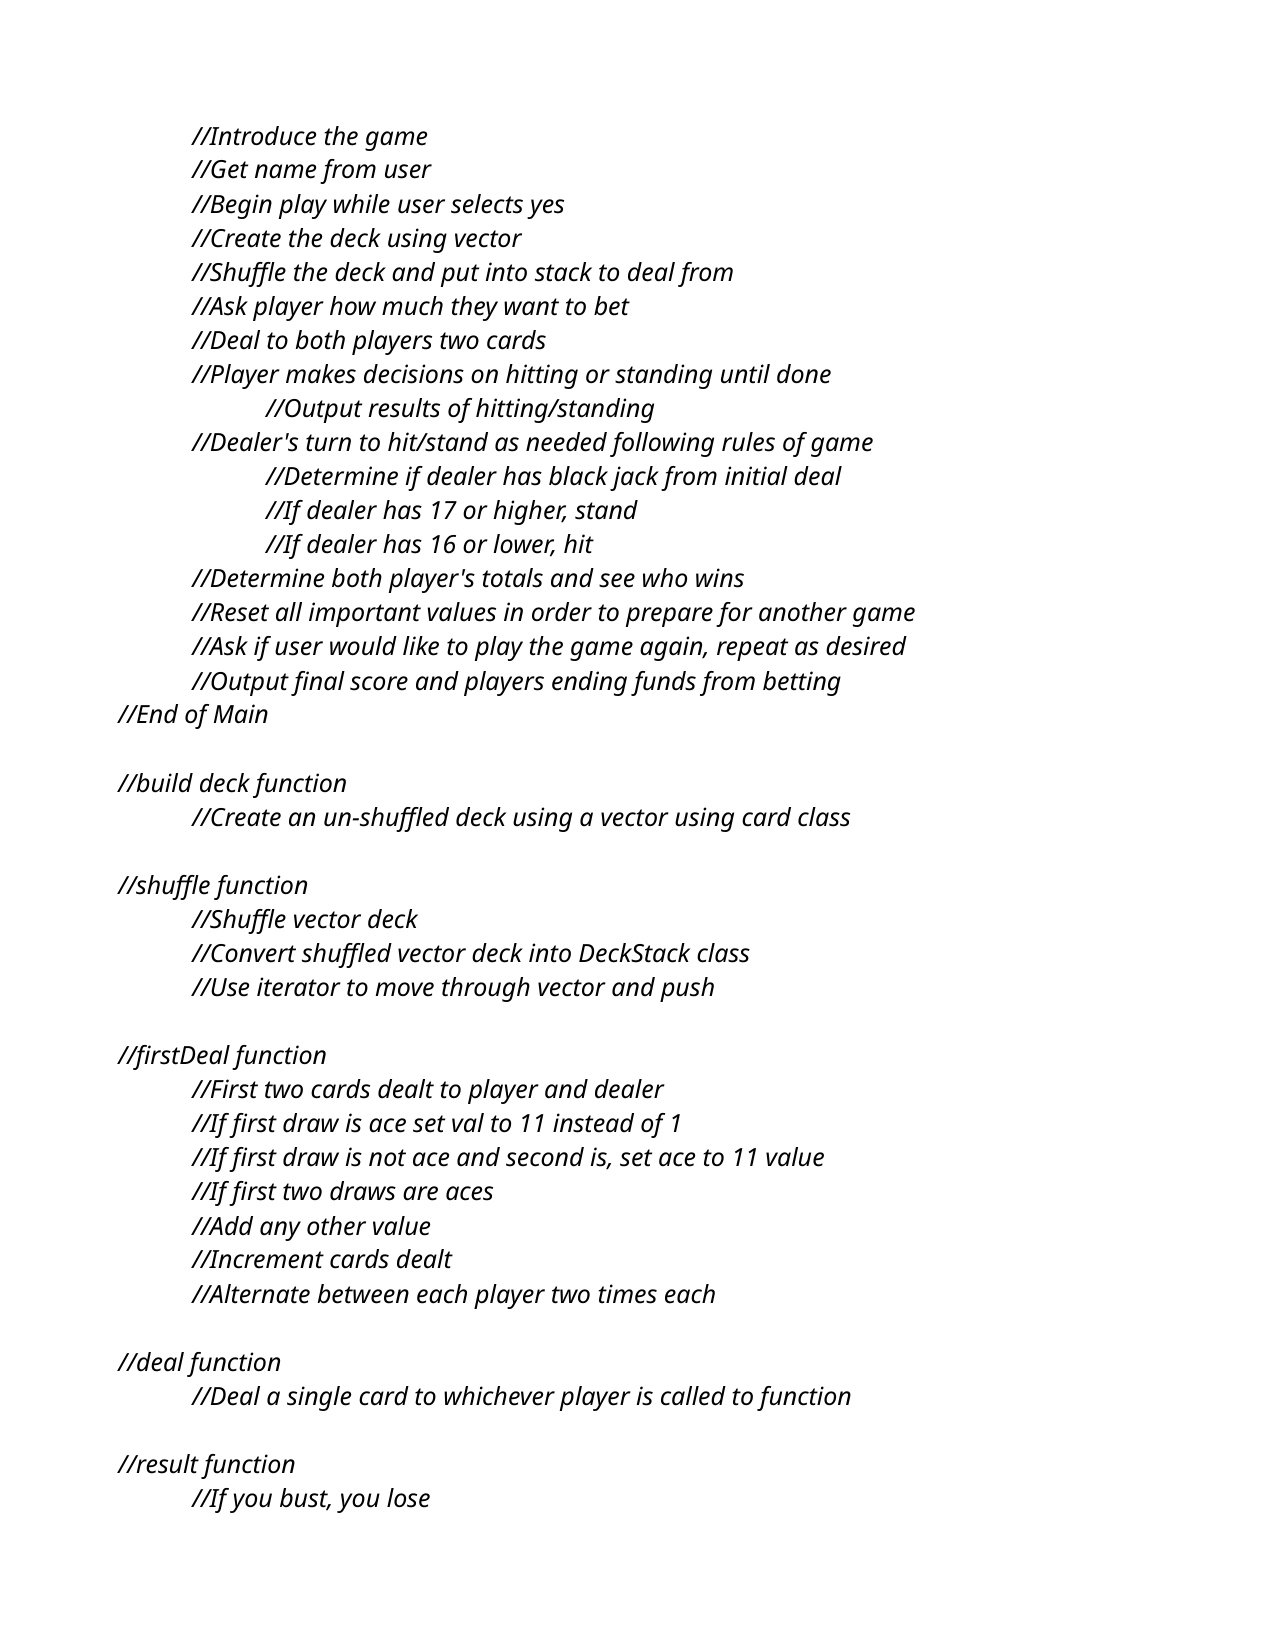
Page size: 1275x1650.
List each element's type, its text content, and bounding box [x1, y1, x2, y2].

text //Alternate between each player two times each [118, 1276, 1157, 1310]
text //Shuffle vector deck [118, 902, 1157, 936]
text //End of Main [118, 697, 1157, 731]
text //If first draw is not ace and second is, set ace to 11 value [118, 1140, 1157, 1174]
text //If dealer has 17 or higher, stand [118, 493, 1157, 527]
text //firstDeal function [118, 1038, 1157, 1072]
text //If first two draws are aces [118, 1174, 1157, 1208]
text //Deal a single card to whichever player is called to function [118, 1378, 1157, 1412]
text //If dealer has 16 or lower, hit [118, 527, 1157, 561]
text //Get name from user [118, 152, 1157, 186]
text //build deck function [118, 765, 1157, 799]
text //Reset all important values in order to prepare for another game [118, 595, 1157, 629]
text //Player makes decisions on hitting or standing until done [118, 357, 1157, 391]
text //Begin play while user selects yes [118, 186, 1157, 220]
text //Deal to both players two cards [118, 322, 1157, 357]
text //result function [118, 1447, 1157, 1481]
text //Convert shuffled vector deck into DeckStack class [118, 936, 1157, 970]
text //Output results of hitting/standing [118, 391, 1157, 425]
text //If you bust, you lose [118, 1481, 1157, 1515]
text //Shuffle the deck and put into stack to deal from [118, 254, 1157, 288]
text //deal function [118, 1344, 1157, 1378]
text //First two cards dealt to player and dealer [118, 1072, 1157, 1106]
text //Create an un-shuffled deck using a vector using card class [118, 799, 1157, 833]
text //Ask if user would like to play the game again, repeat as desired [118, 629, 1157, 663]
text //Determine if dealer has black jack from initial deal [118, 459, 1157, 493]
text //Introduce the game [118, 118, 1157, 152]
text //Output final score and players ending funds from betting [118, 663, 1157, 697]
text //Use iterator to move through vector and push [118, 970, 1157, 1004]
text //Ask player how much they want to bet [118, 288, 1157, 322]
text //shuffle function [118, 867, 1157, 902]
text //Dealer's turn to hit/stand as needed following rules of game [118, 425, 1157, 459]
text //Create the deck using vector [118, 220, 1157, 254]
text //Determine both player's totals and see who wins [118, 561, 1157, 595]
text //Add any other value [118, 1208, 1157, 1242]
text //Increment cards dealt [118, 1242, 1157, 1276]
text //If first draw is ace set val to 11 instead of 1 [118, 1106, 1157, 1140]
